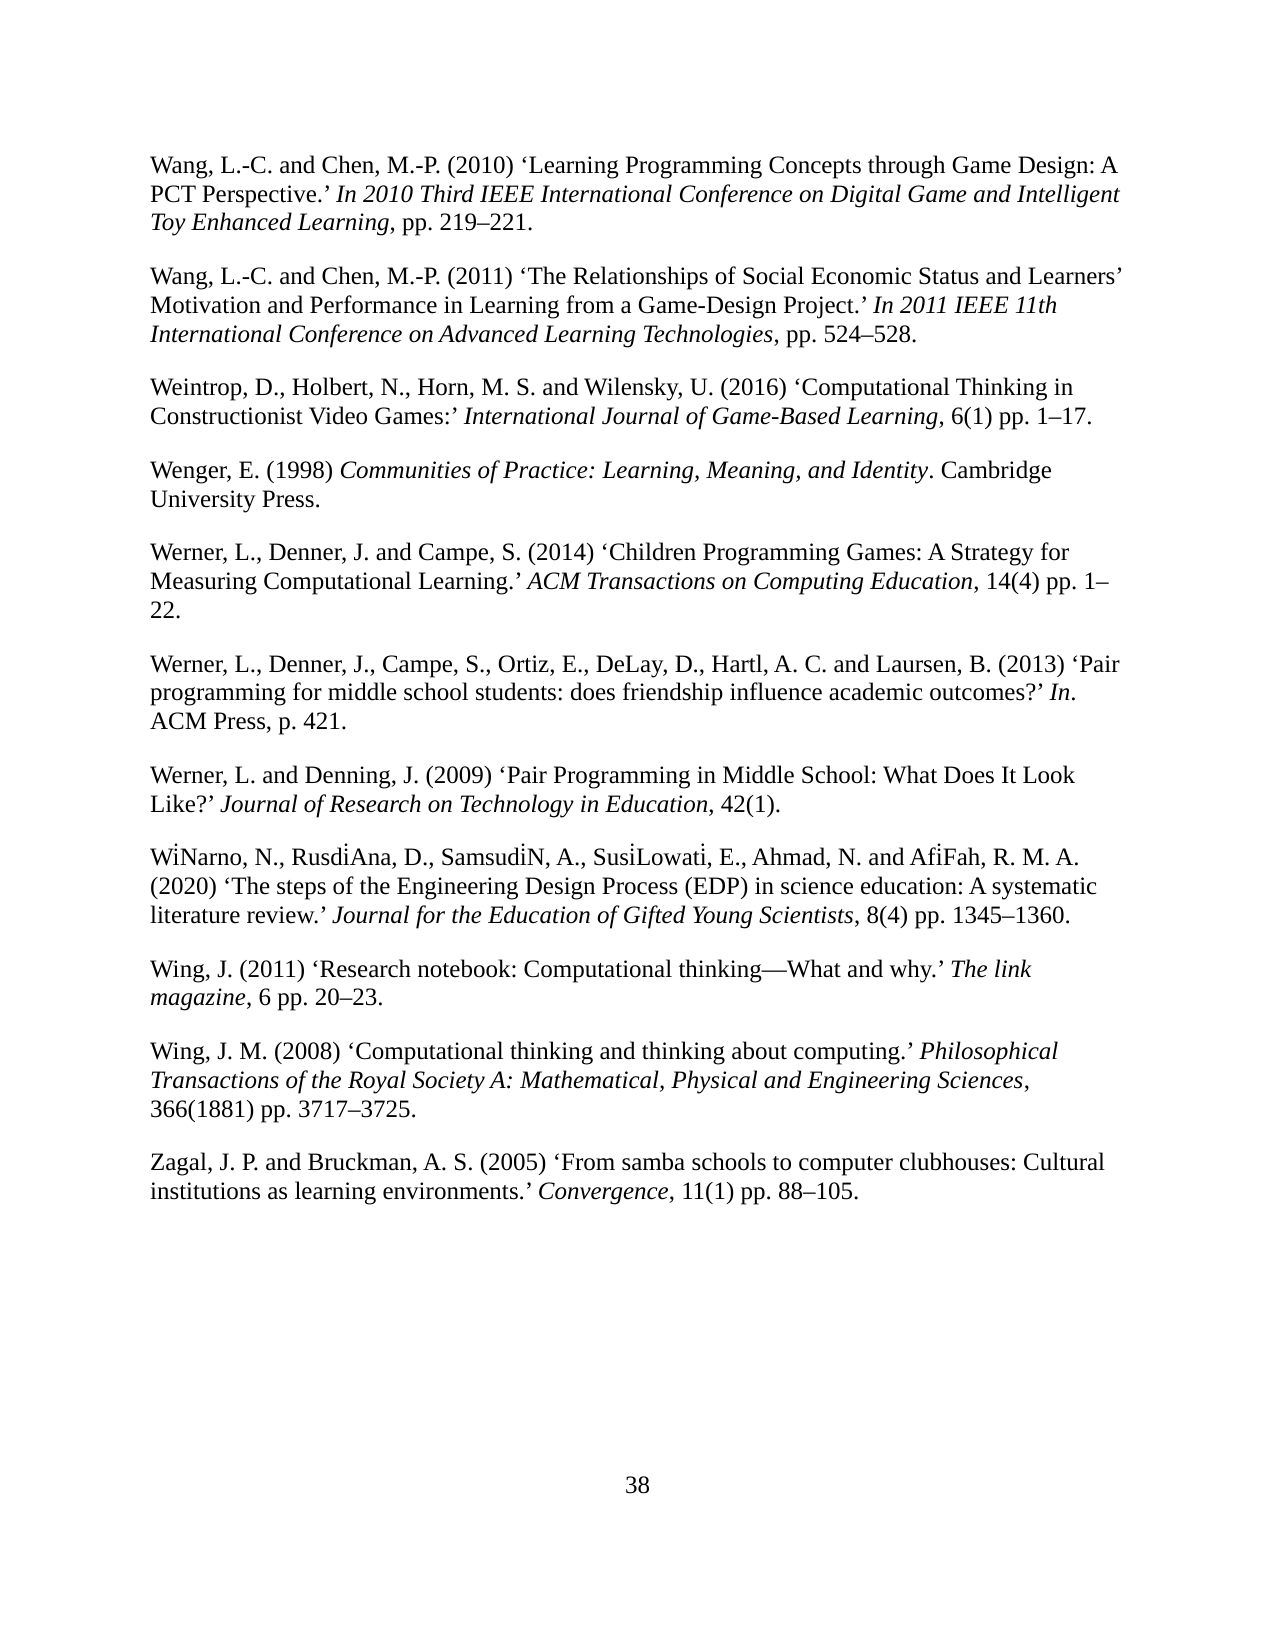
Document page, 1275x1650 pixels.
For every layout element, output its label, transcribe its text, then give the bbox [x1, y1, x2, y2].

text Wi̇Narno, N., Rusdi̇Ana, D., Samsudi̇N, A., Susi̇Lowati̇, E., Ahmad, N. and Afi̇Fah, R. M. A. (2020) ‘The steps of the Engineering Design Process (EDP) in science education: A systematic literature review.’ Journal for the Education of Gifted Young Scientists, 8(4) pp. 1345–1360. [150, 842, 1125, 929]
text Zagal, J. P. and Bruckman, A. S. (2005) ‘From samba schools to computer clubhouses: Cultural institutions as learning environments.’ Convergence, 11(1) pp. 88–105. [150, 1147, 1125, 1205]
text Weintrop, D., Holbert, N., Horn, M. S. and Wilensky, U. (2016) ‘Computational Thinking in Constructionist Video Games:’ International Journal of Game-Based Learning, 6(1) pp. 1–17. [150, 372, 1125, 430]
text Wing, J. M. (2008) ‘Computational thinking and thinking about computing.’ Philosophical Transactions of the Royal Society A: Mathematical, Physical and Engineering Sciences, 366(1881) pp. 3717–3725. [150, 1036, 1125, 1122]
text Wing, J. (2011) ‘Research notebook: Computational thinking—What and why.’ The link magazine, 6 pp. 20–23. [150, 954, 1125, 1011]
text Werner, L. and Denning, J. (2009) ‘Pair Programming in Middle School: What Does It Look Like?’ Journal of Research on Technology in Education, 42(1). [150, 760, 1125, 817]
text Wenger, E. (1998) Communities of Practice: Learning, Meaning, and Identity. Cambridge University Press. [150, 455, 1125, 512]
text Wang, L.-C. and Chen, M.-P. (2010) ‘Learning Programming Concepts through Game Design: A PCT Perspective.’ In 2010 Third IEEE International Conference on Digital Game and Intelligent Toy Enhanced Learning, pp. 219–221. [150, 150, 1125, 236]
text Werner, L., Denner, J., Campe, S., Ortiz, E., DeLay, D., Hartl, A. C. and Laursen, B. (2013) ‘Pair programming for middle school students: does friendship influence academic outcomes?’ In. ACM Press, p. 421. [150, 649, 1125, 735]
text Wang, L.-C. and Chen, M.-P. (2011) ‘The Relationships of Social Economic Status and Learners’ Motivation and Performance in Learning from a Game-Design Project.’ In 2011 IEEE 11th International Conference on Advanced Learning Technologies, pp. 524–528. [150, 261, 1125, 347]
text Werner, L., Denner, J. and Campe, S. (2014) ‘Children Programming Games: A Strategy for Measuring Computational Learning.’ ACM Transactions on Computing Education, 14(4) pp. 1–22. [150, 537, 1125, 624]
